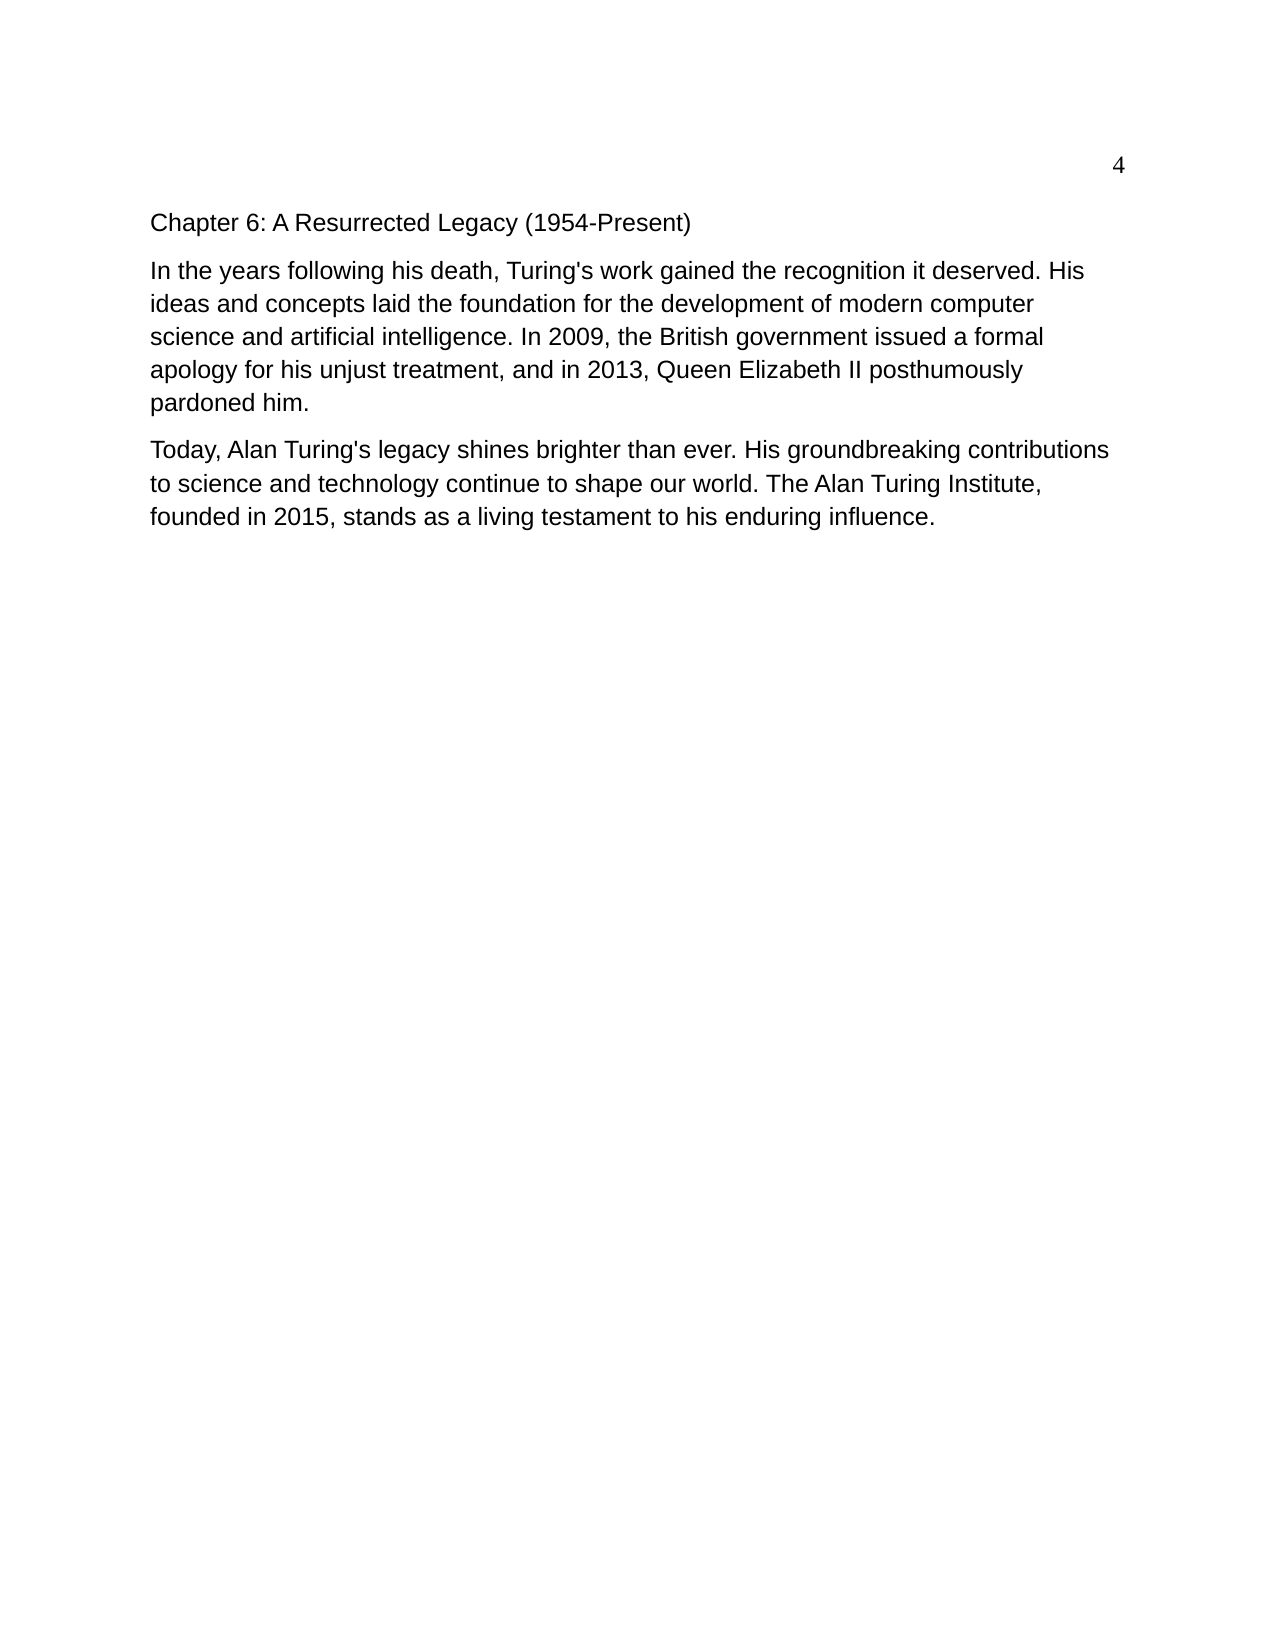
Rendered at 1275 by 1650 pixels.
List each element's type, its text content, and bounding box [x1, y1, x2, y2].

text In the years following his death, Turing's work gained the recognition it deserved. His ideas and concepts laid the foundation for the development of modern computer science and artificial intelligence. In 2009, the British government issued a formal apology for his unjust treatment, and in 2013, Queen Elizabeth II posthumously pardoned him. [150, 256, 1125, 417]
text Chapter 6: A Resurrected Legacy (1954-Present) [150, 208, 1125, 237]
text Today, Alan Turing's legacy shines brighter than ever. His groundbreaking contributions to science and technology continue to shape our world. The Alan Turing Institute, founded in 2015, stands as a living testament to his enduring influence. [150, 436, 1125, 530]
